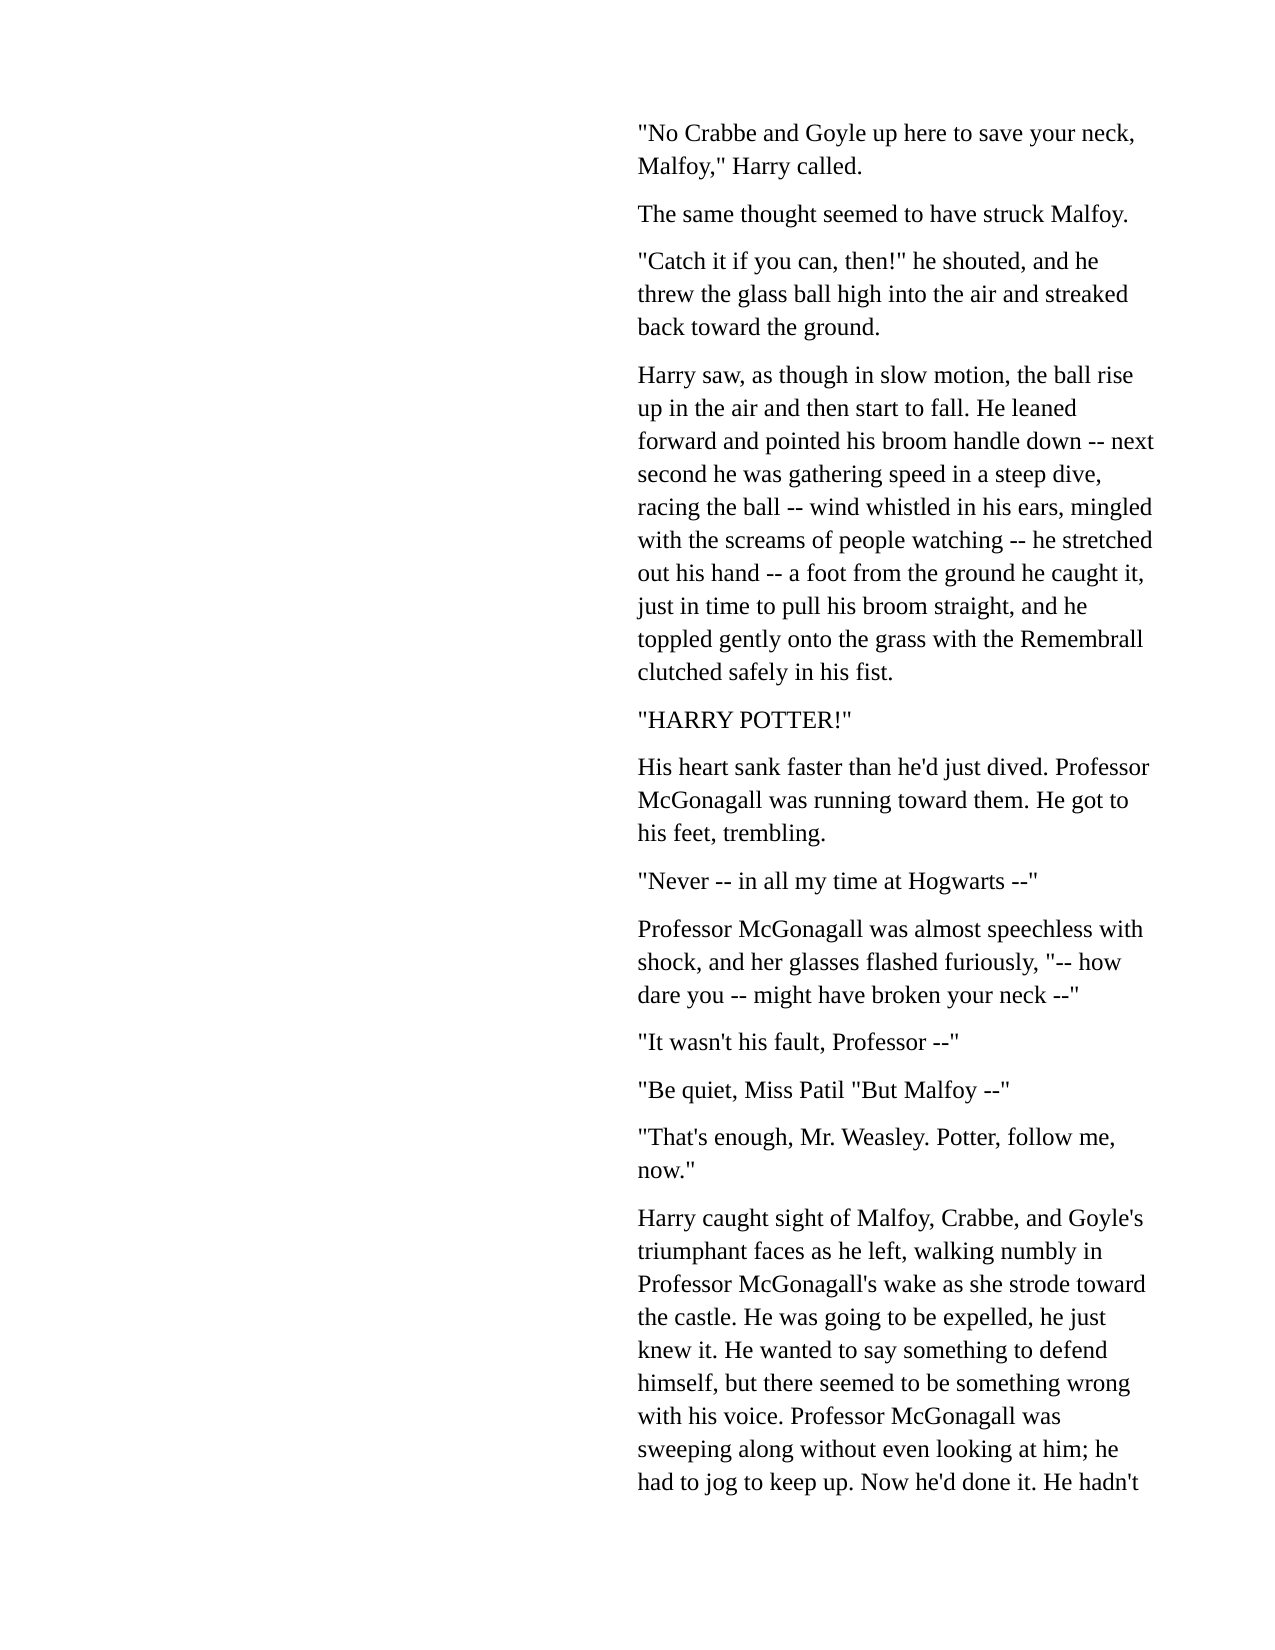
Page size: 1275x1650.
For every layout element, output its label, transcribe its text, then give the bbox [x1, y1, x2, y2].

table_cell The same thought seemed to have struck Malfoy. [638, 199, 1157, 246]
table_cell [118, 914, 637, 1027]
table_cell Harry saw, as though in slow motion, the ball rise up in the air and then start to fall. He leaned forward and pointed his broom handle down -- next second he was gathering speed in a steep dive, racing the ball -- wind whistled in his ears, mingled with the screams of people watching -- he stretched out his hand -- a foot from the ground he caught it, just in time to pull his broom straight, and he toppled gently onto the grass with the Remembrall clutched safely in his fist. [638, 360, 1157, 705]
table_cell [118, 360, 637, 705]
table_cell "HARRY POTTER!" [638, 705, 1157, 752]
table_cell [118, 705, 637, 752]
table_cell Harry caught sight of Malfoy, Crabbe, and Goyle's triumphant faces as he left, walking numbly in Professor McGonagall's wake as she strode toward the castle. He was going to be expelled, he just knew it. He wanted to say something to defend himself, but there seemed to be something wrong with his voice. Professor McGonagall was sweeping along without even looking at him; he had to jog to keep up. Now he'd done it. He hadn't [638, 1203, 1157, 1496]
table_cell "Never -- in all my time at Hogwarts --" [638, 866, 1157, 914]
table_cell [118, 866, 637, 914]
table_cell [118, 1123, 637, 1203]
table_cell "It wasn't his fault, Professor --" [638, 1027, 1157, 1075]
table_cell "Be quiet, Miss Patil "But Malfoy --" [638, 1075, 1157, 1122]
table_cell [118, 246, 637, 360]
table_cell His heart sank faster than he'd just dived. Professor McGonagall was running toward them. He got to his feet, trembling. [638, 753, 1157, 866]
table_cell "Catch it if you can, then!" he shouted, and he threw the glass ball high into the air and streaked back toward the ground. [638, 246, 1157, 360]
table_cell [118, 1203, 637, 1496]
table_cell [118, 1027, 637, 1075]
table_cell [118, 753, 637, 866]
table_cell "No Crabbe and Goyle up here to save your neck, Malfoy," Harry called. [638, 118, 1157, 199]
table_cell Professor McGonagall was almost speechless with shock, and her glasses flashed furiously, "-- how dare you -- might have broken your neck --" [638, 914, 1157, 1027]
table_cell "That's enough, Mr. Weasley. Potter, follow me, now." [638, 1123, 1157, 1203]
table_cell [118, 118, 637, 199]
table_cell [118, 199, 637, 246]
table_cell [118, 1075, 637, 1122]
